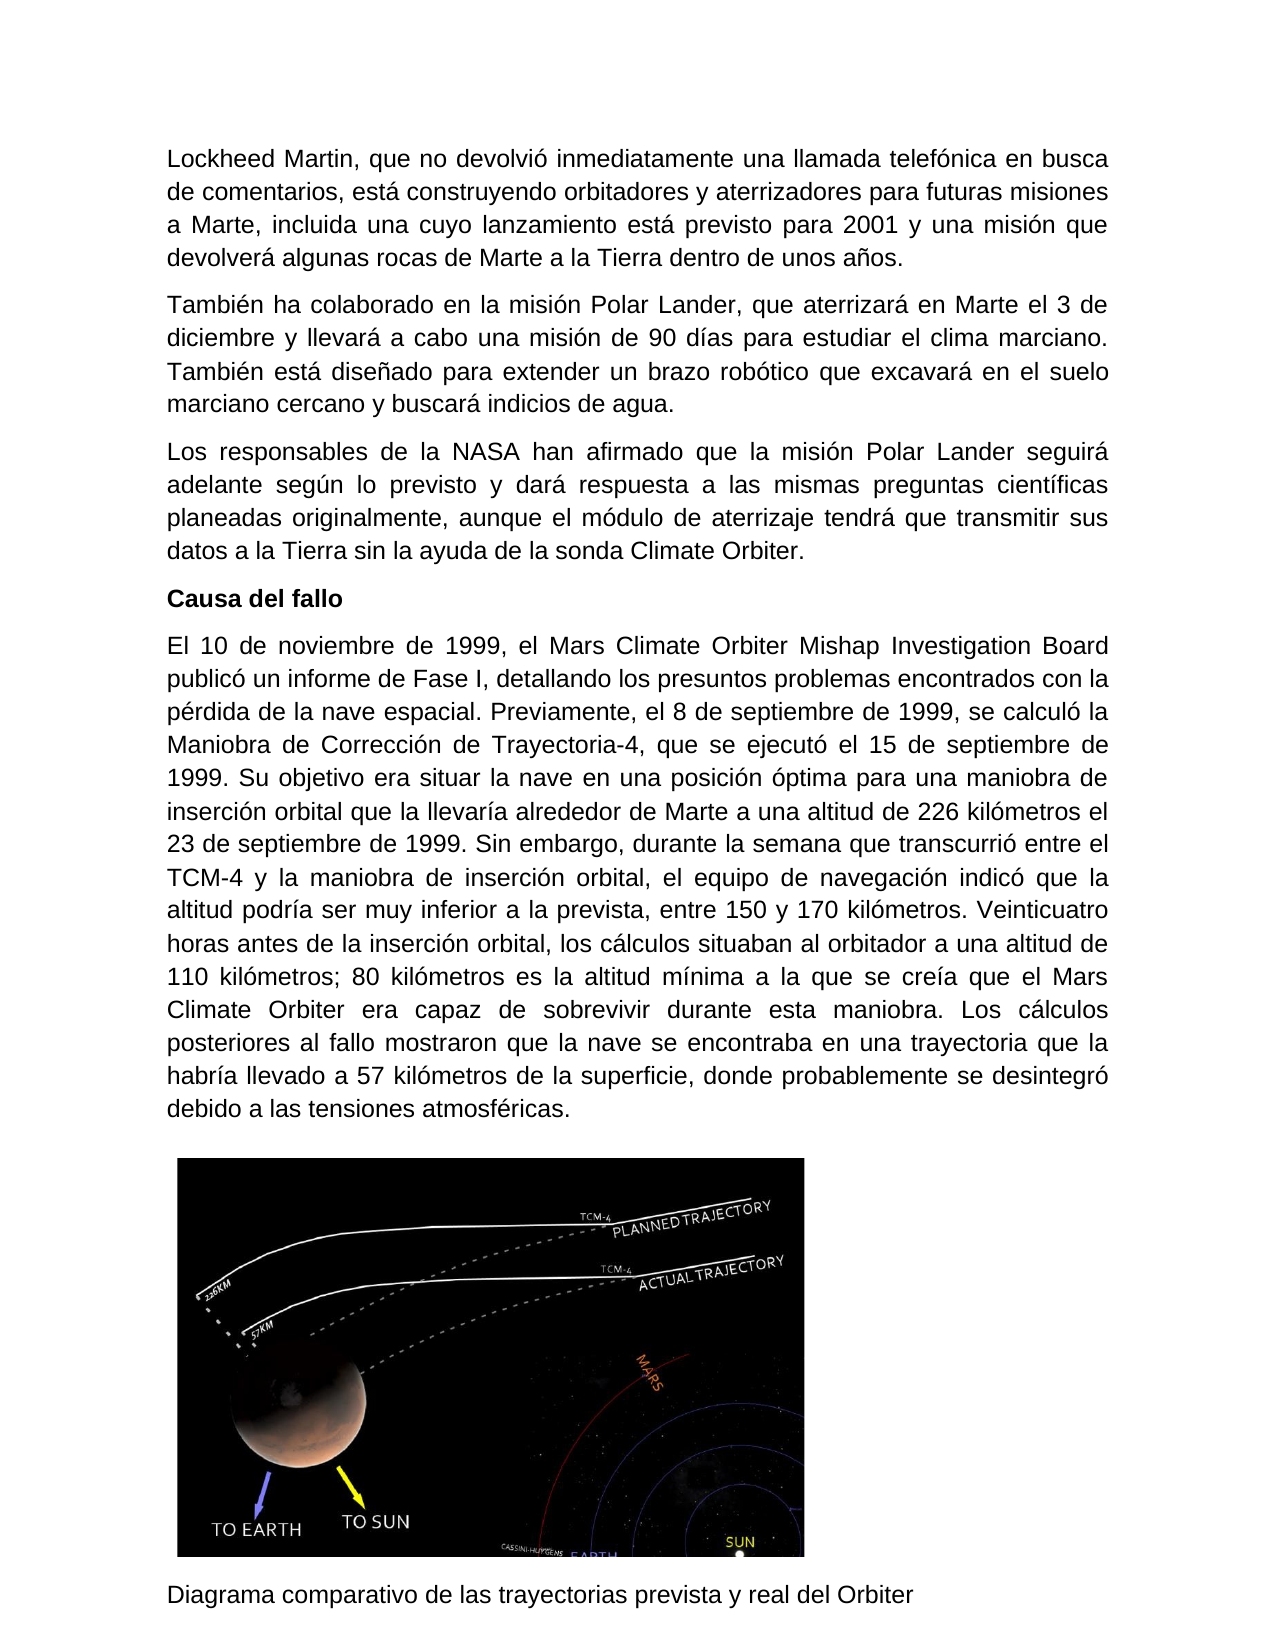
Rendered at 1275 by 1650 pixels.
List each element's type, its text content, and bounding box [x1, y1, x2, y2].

text Los responsables de la NASA han afirmado que la misión Polar Lander seguirá adelante según lo previsto y dará respuesta a las mismas preguntas científicas planeadas originalmente, aunque el módulo de aterrizaje tendrá que transmitir sus datos a la Tierra sin la ayuda de la sonda Climate Orbiter. [167, 437, 1110, 565]
picture [177, 1158, 805, 1557]
text También ha colaborado en la misión Polar Lander, que aterrizará en Marte el 3 de diciembre y llevará a cabo una misión de 90 días para estudiar el clima marciano. También está diseñado para extender un brazo robótico que excavará en el suelo marciano cercano y buscará indicios de agua. [167, 290, 1110, 418]
text El 10 de noviembre de 1999, el Mars Climate Orbiter Mishap Investigation Board publicó un informe de Fase I, detallando los presuntos problemas encontrados con la pérdida de la nave espacial. Previamente, el 8 de septiembre de 1999, se calculó la Maniobra de Corrección de Trayectoria-4, que se ejecutó el 15 de septiembre de 1999. Su objetivo era situar la nave en una posición óptima para una maniobra de inserción orbital que la llevaría alrededor de Marte a una altitud de 226 kilómetros el 23 de septiembre de 1999. Sin embargo, durante la semana que transcurrió entre el TCM-4 y la maniobra de inserción orbital, el equipo de navegación indicó que la altitud podría ser muy inferior a la prevista, entre 150 y 170 kilómetros. Veinticuatro horas antes de la inserción orbital, los cálculos situaban al orbitador a una altitud de 110 kilómetros; 80 kilómetros es la altitud mínima a la que se creía que el Mars Climate Orbiter era capaz de sobrevivir durante esta maniobra. Los cálculos posteriores al fallo mostraron que la nave se encontraba en una trayectoria que la habría llevado a 57 kilómetros de la superficie, donde probablemente se desintegró debido a las tensiones atmosféricas. [167, 631, 1110, 1122]
text Causa del fallo [167, 584, 1110, 612]
text Lockheed Martin, que no devolvió inmediatamente una llamada telefónica en busca de comentarios, está construyendo orbitadores y aterrizadores para futuras misiones a Marte, incluida una cuyo lanzamiento está previsto para 2001 y una misión que devolverá algunas rocas de Marte a la Tierra dentro de unos años. [167, 144, 1110, 272]
text Diagrama comparativo de las trayectorias prevista y real del Orbiter [167, 1141, 1110, 1609]
